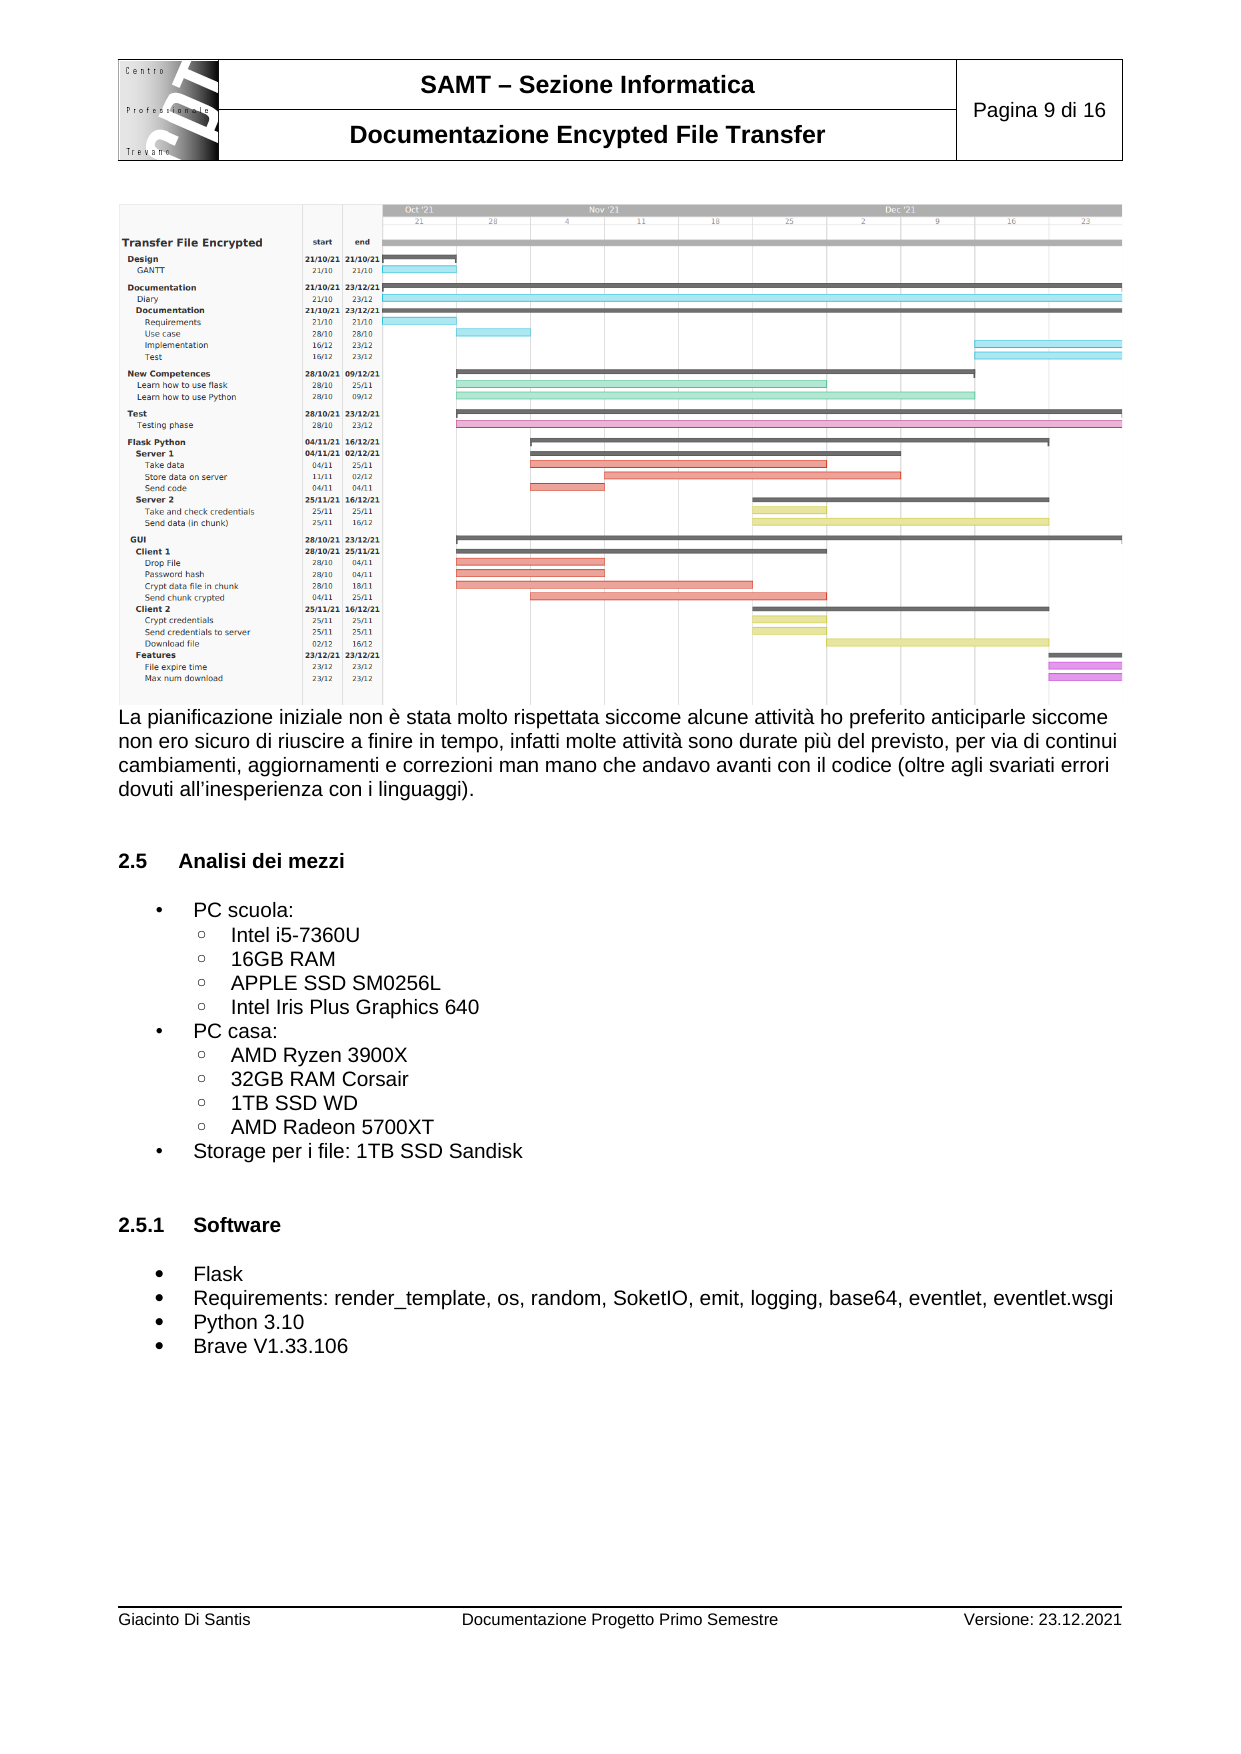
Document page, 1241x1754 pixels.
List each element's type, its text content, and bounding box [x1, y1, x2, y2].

picture [118, 203, 1123, 705]
list 1TB SSD WD [193, 1091, 1122, 1115]
list Storage per i file: 1TB SSD Sandisk [156, 1139, 1122, 1163]
text La pianificazione iniziale non è stata molto rispettata siccome alcune attività ho preferito anticiparle siccome non ero sicuro di riuscire a finire in tempo, infatti molte attività sono durate più del previsto, per via di continui cambiamenti, aggiornamenti e correzioni man mano che andavo avanti con il codice (oltre agli svariati errori dovuti all’inesperienza con i linguaggi). [118, 705, 1122, 800]
list Intel i5-7360U [193, 922, 1122, 946]
list Requirements: render_template, os, random, SoketIO, emit, logging, base64, eventlet, eventlet.wsgi [156, 1286, 1122, 1310]
list 32GB RAM Corsair [193, 1067, 1122, 1091]
list PC casa: [156, 1019, 1122, 1043]
subtitle Software [118, 1213, 1122, 1237]
list AMD Radeon 5700XT [193, 1115, 1122, 1139]
list Brave V1.33.106 [156, 1334, 1122, 1358]
list APPLE SSD SM0256L [193, 971, 1122, 994]
list Flask [156, 1262, 1122, 1286]
list Python 3.10 [156, 1310, 1122, 1334]
subtitle Analisi dei mezzi [118, 849, 1122, 873]
picture [118, 60, 219, 160]
list PC scuola: [156, 898, 1122, 922]
list Intel Iris Plus Graphics 640 [193, 994, 1122, 1019]
list 16GB RAM [193, 946, 1122, 971]
list AMD Ryzen 3900X [193, 1043, 1122, 1067]
